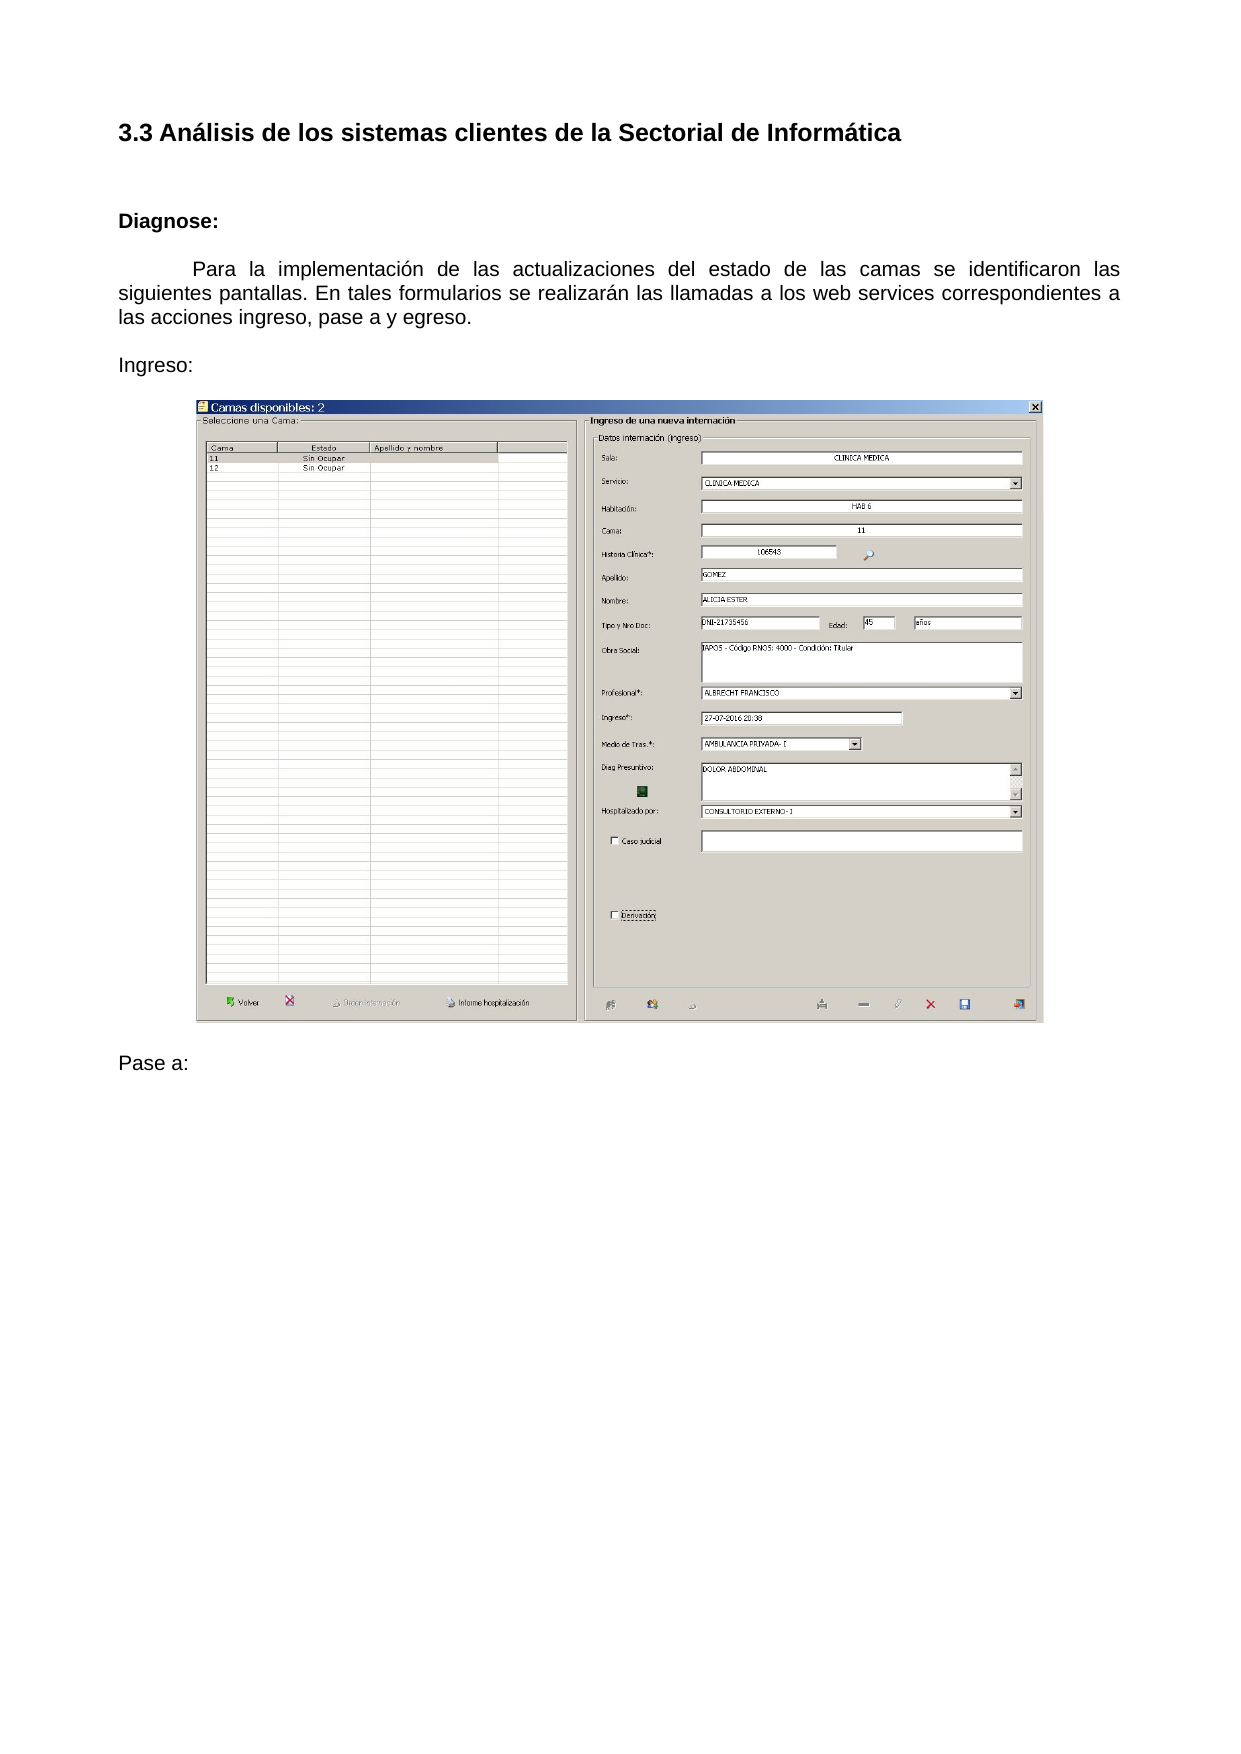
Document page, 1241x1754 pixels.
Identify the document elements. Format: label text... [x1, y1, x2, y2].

picture [196, 400, 1044, 1023]
text 3.3 Análisis de los sistemas clientes de la Sectorial de Informática [118, 118, 1122, 147]
text Para la implementación de las actualizaciones del estado de las camas se identificaron las siguientes pantallas. En tales formularios se realizarán las llamadas a los web services correspondientes a las acciones ingreso, pase a y egreso. [118, 257, 1122, 329]
text Diagnose: [118, 209, 1122, 233]
text Pase a: [118, 1051, 1122, 1075]
text Ingreso: [118, 353, 1122, 377]
